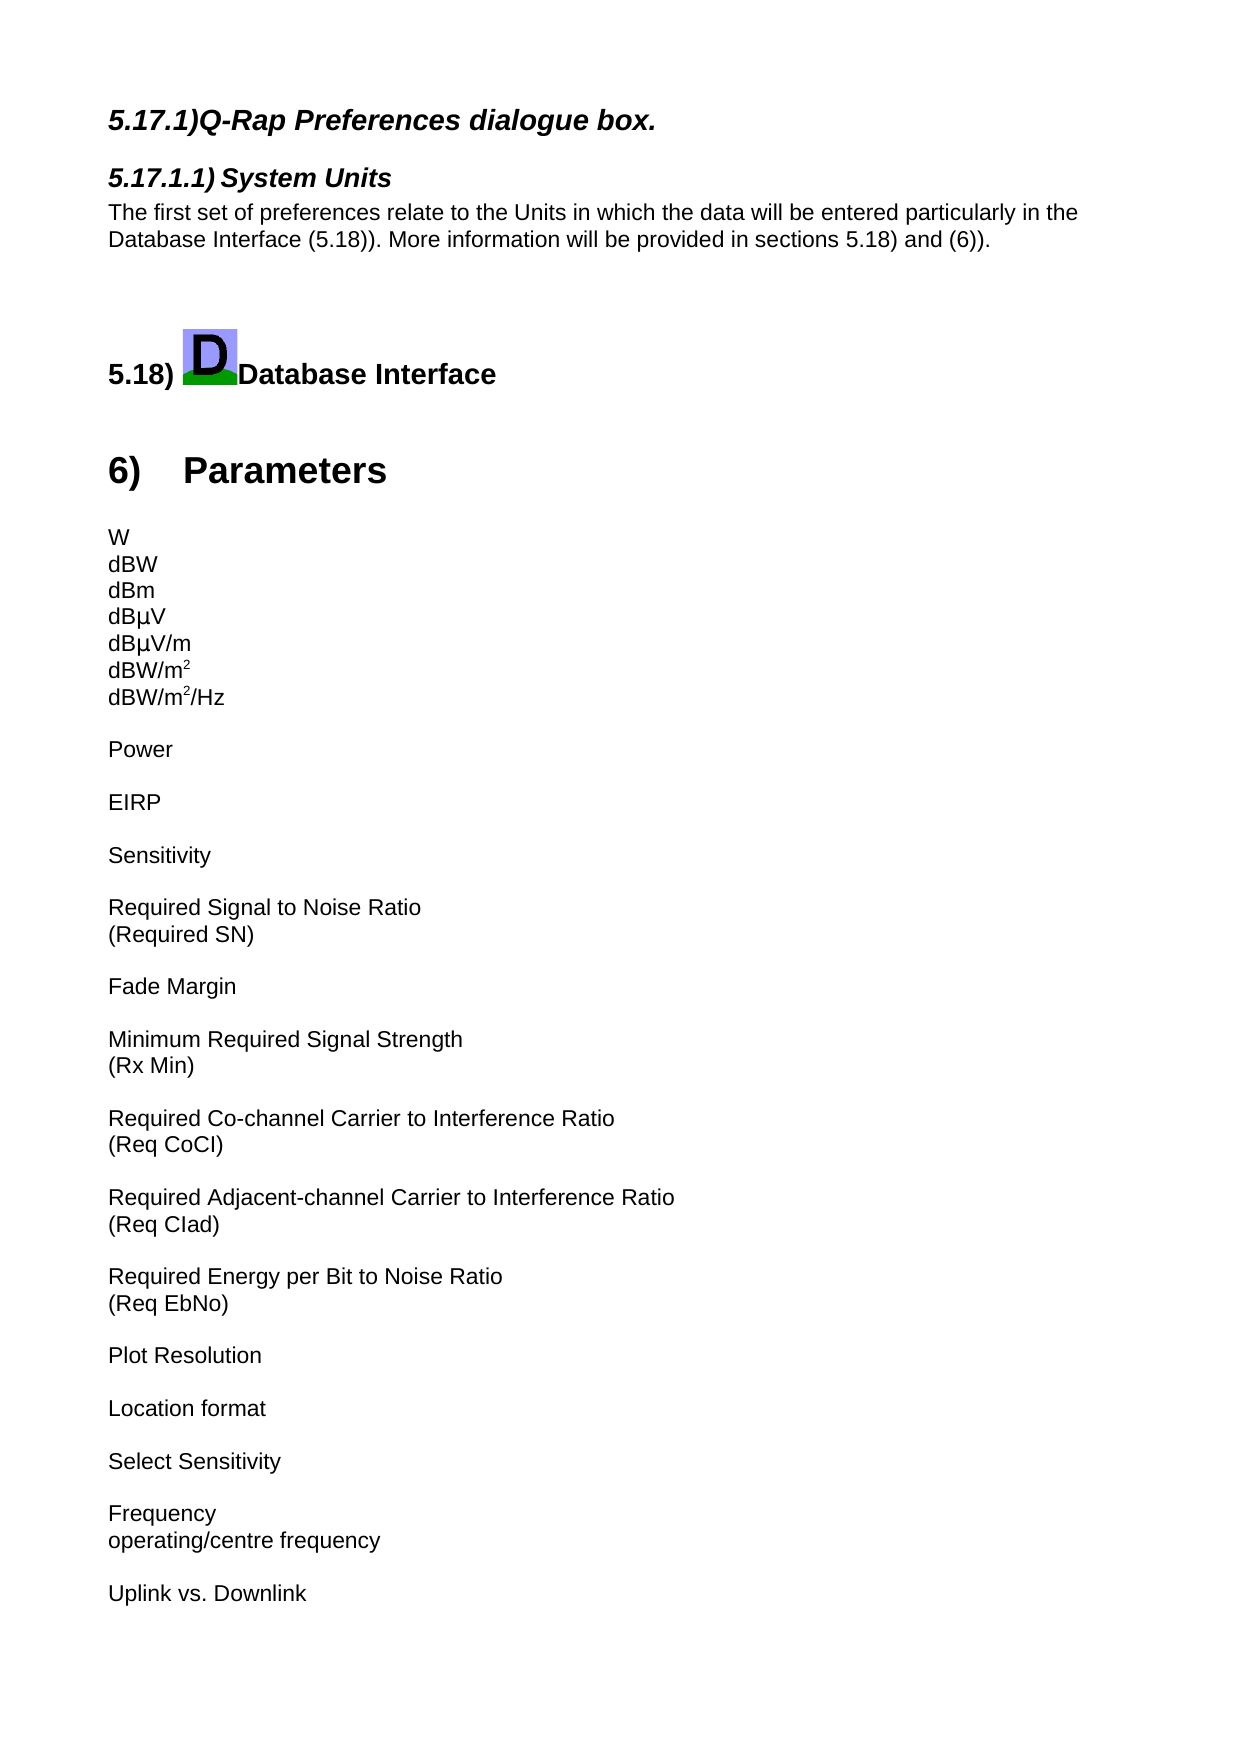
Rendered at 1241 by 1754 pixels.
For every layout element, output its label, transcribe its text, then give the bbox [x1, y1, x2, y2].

text Fade Margin [108, 973, 1156, 1000]
text (Req EbNo) [108, 1289, 1156, 1316]
subtitle System Units [108, 162, 1156, 193]
text Power [108, 736, 1156, 762]
text Sensitivity [108, 842, 1156, 868]
text operating/centre frequency [108, 1527, 1156, 1553]
text dBµV [108, 603, 1156, 630]
text (Rx Min) [108, 1052, 1156, 1079]
subtitle Parameters [108, 448, 1156, 492]
text The first set of preferences relate to the Units in which the data will be entered particularly in the Database Interface (5.18). More information will be provided in sections 5.18 and (6). [108, 199, 1156, 252]
text Select Sensitivity [108, 1448, 1156, 1474]
text dBW [108, 551, 1156, 577]
text Required Co-channel Carrier to Interference Ratio [108, 1105, 1156, 1131]
text dBm [108, 577, 1156, 603]
text (Req CoCI) [108, 1131, 1156, 1158]
picture [182, 329, 238, 385]
text Required Energy per Bit to Noise Ratio [108, 1263, 1156, 1289]
text Plot Resolution [108, 1342, 1156, 1369]
text Required Adjacent-channel Carrier to Interference Ratio [108, 1184, 1156, 1211]
text Required Signal to Noise Ratio [108, 894, 1156, 921]
text EIRP [108, 789, 1156, 815]
text dBµV/m [108, 630, 1156, 657]
text (Req CIad) [108, 1211, 1156, 1237]
text Uplink vs. Downlink [108, 1579, 1156, 1606]
text Location format [108, 1395, 1156, 1421]
subtitle Database Interface [108, 329, 1156, 391]
subtitle Q-Rap Preferences dialogue box. [108, 103, 1156, 137]
text dBW/m2/Hz [108, 683, 1156, 710]
text Minimum Required Signal Strength [108, 1026, 1156, 1052]
text (Required SN) [108, 921, 1156, 947]
text Frequency [108, 1500, 1156, 1527]
text W [108, 524, 1156, 551]
text dBW/m2 [108, 657, 1156, 683]
